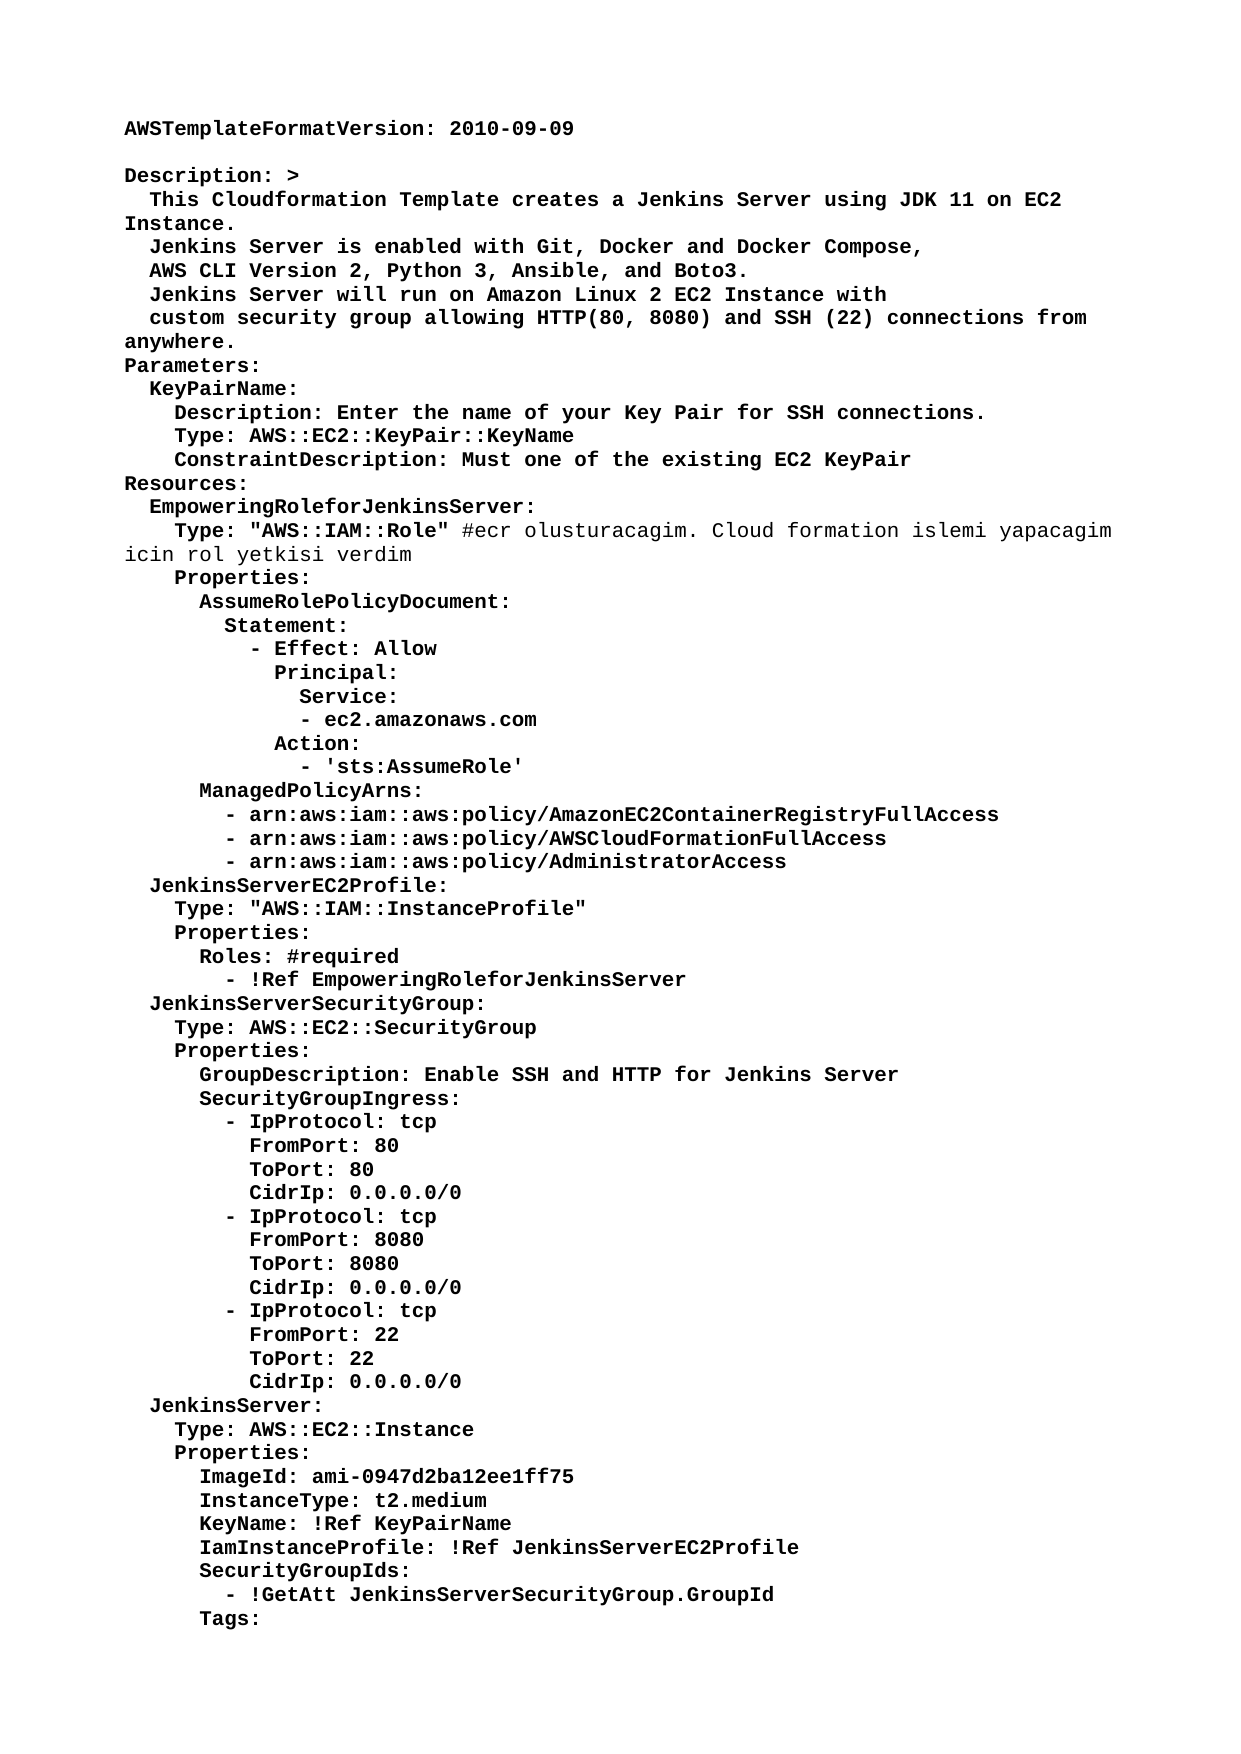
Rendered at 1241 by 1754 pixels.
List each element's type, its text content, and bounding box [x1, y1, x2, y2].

text - IpProtocol: tcp [124, 1300, 1122, 1324]
text - arn:aws:iam::aws:policy/AmazonEC2ContainerRegistryFullAccess [124, 804, 1122, 827]
text CidrIp: 0.0.0.0/0 [124, 1277, 1122, 1300]
text Roles: #required [124, 946, 1122, 969]
text Type: AWS::EC2::SecurityGroup [124, 1017, 1122, 1040]
text AWSTemplateFormatVersion: 2010-09-09 [124, 118, 1122, 142]
text Description: Enter the name of your Key Pair for SSH connections. [124, 402, 1122, 426]
text FromPort: 8080 [124, 1229, 1122, 1253]
text Properties: [124, 922, 1122, 946]
text ToPort: 8080 [124, 1253, 1122, 1277]
text Statement: [124, 615, 1122, 638]
text ToPort: 80 [124, 1158, 1122, 1182]
text ImageId: ami-0947d2ba12ee1ff75 [124, 1466, 1122, 1489]
text SecurityGroupIngress: [124, 1088, 1122, 1111]
text KeyPairName: [124, 378, 1122, 402]
text Description: > [124, 165, 1122, 189]
text - Effect: Allow [124, 638, 1122, 662]
text Type: AWS::EC2::KeyPair::KeyName [124, 426, 1122, 449]
text Jenkins Server will run on Amazon Linux 2 EC2 Instance with [124, 284, 1122, 307]
text FromPort: 22 [124, 1324, 1122, 1348]
text Properties: [124, 1442, 1122, 1466]
text JenkinsServer: [124, 1395, 1122, 1419]
text - IpProtocol: tcp [124, 1111, 1122, 1135]
text EmpoweringRoleforJenkinsServer: [124, 496, 1122, 520]
text Type: "AWS::IAM::InstanceProfile" [124, 898, 1122, 922]
text SecurityGroupIds: [124, 1561, 1122, 1584]
text - arn:aws:iam::aws:policy/AWSCloudFormationFullAccess [124, 827, 1122, 851]
text Jenkins Server is enabled with Git, Docker and Docker Compose, [124, 236, 1122, 260]
text KeyName: !Ref KeyPairName [124, 1513, 1122, 1537]
text Service: [124, 686, 1122, 709]
text ConstraintDescription: Must one of the existing EC2 KeyPair [124, 449, 1122, 473]
text Type: AWS::EC2::Instance [124, 1419, 1122, 1442]
text Principal: [124, 662, 1122, 686]
text Type: "AWS::IAM::Role" #ecr olusturacagim. Cloud formation islemi yapacagim icin rol yetkisi verdim [124, 520, 1122, 567]
text Properties: [124, 1040, 1122, 1064]
text ToPort: 22 [124, 1348, 1122, 1371]
text Parameters: [124, 354, 1122, 378]
text Action: [124, 733, 1122, 757]
text CidrIp: 0.0.0.0/0 [124, 1371, 1122, 1395]
text Properties: [124, 567, 1122, 591]
text IamInstanceProfile: !Ref JenkinsServerEC2Profile [124, 1537, 1122, 1561]
text AWS CLI Version 2, Python 3, Ansible, and Boto3. [124, 260, 1122, 284]
text JenkinsServerEC2Profile: [124, 875, 1122, 898]
text - 'sts:AssumeRole' [124, 757, 1122, 780]
text - IpProtocol: tcp [124, 1206, 1122, 1229]
text AssumeRolePolicyDocument: [124, 591, 1122, 615]
text custom security group allowing HTTP(80, 8080) and SSH (22) connections from anywhere. [124, 307, 1122, 354]
text InstanceType: t2.medium [124, 1489, 1122, 1513]
text Tags: [124, 1608, 1122, 1631]
text FromPort: 80 [124, 1135, 1122, 1158]
text ManagedPolicyArns: [124, 780, 1122, 804]
text - arn:aws:iam::aws:policy/AdministratorAccess [124, 851, 1122, 875]
text - !GetAtt JenkinsServerSecurityGroup.GroupId [124, 1584, 1122, 1608]
text - ec2.amazonaws.com [124, 709, 1122, 733]
text This Cloudformation Template creates a Jenkins Server using JDK 11 on EC2 Instance. [124, 189, 1122, 236]
text CidrIp: 0.0.0.0/0 [124, 1182, 1122, 1206]
text Resources: [124, 473, 1122, 496]
text JenkinsServerSecurityGroup: [124, 993, 1122, 1017]
text - !Ref EmpoweringRoleforJenkinsServer [124, 969, 1122, 993]
text GroupDescription: Enable SSH and HTTP for Jenkins Server [124, 1064, 1122, 1088]
